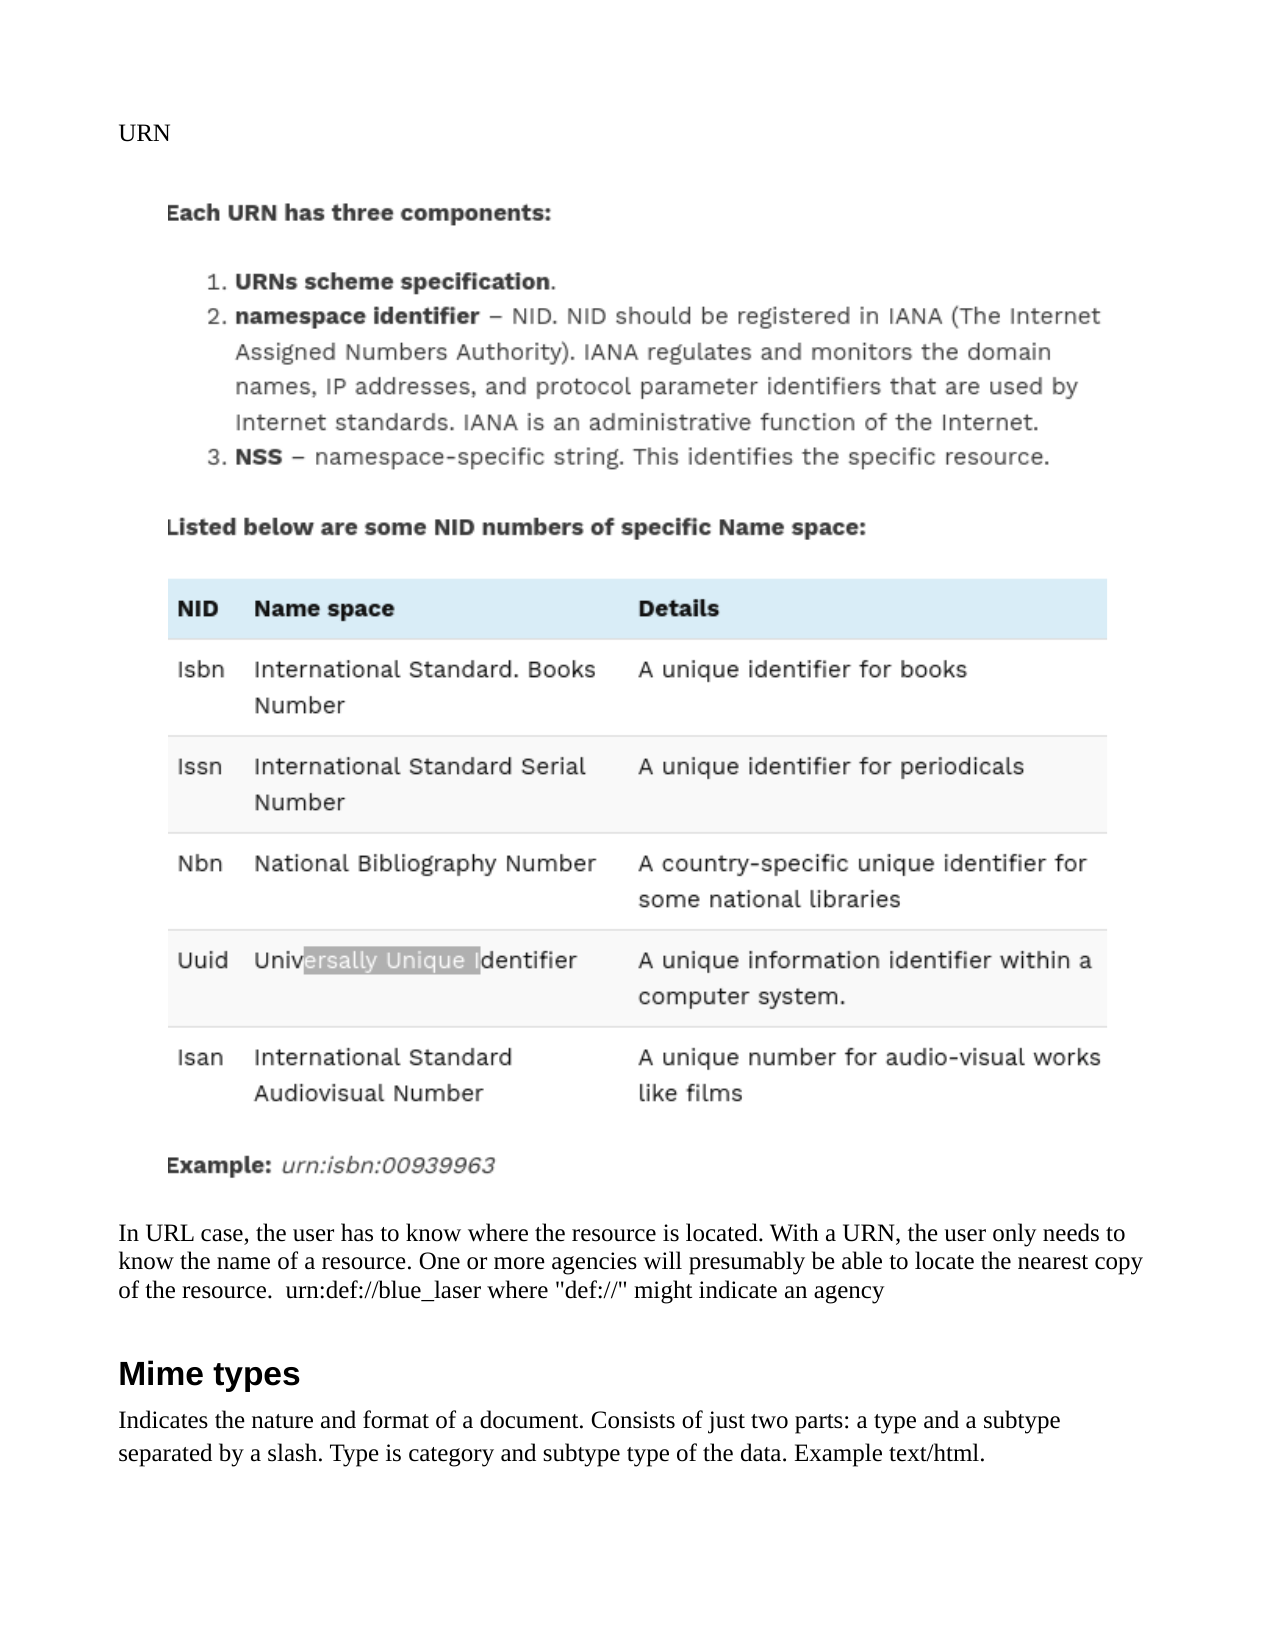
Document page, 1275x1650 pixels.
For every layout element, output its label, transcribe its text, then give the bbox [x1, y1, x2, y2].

text In URL case, the user has to know where the resource is located. With a URN, the user only needs to know the name of a resource. One or more agencies will presumably be able to locate the nearest copy of the resource. urn:def://blue_laser where "def://" might indicate an agency [118, 1218, 1157, 1304]
text URN [118, 118, 1157, 176]
text Indicates the nature and format of a document. Consists of just two parts: a type and a subtype separated by a slash. Type is category and subtype type of the data. Example text/html. [118, 1405, 1157, 1466]
picture [168, 185, 1108, 1189]
subtitle Mime types [118, 1353, 1157, 1392]
